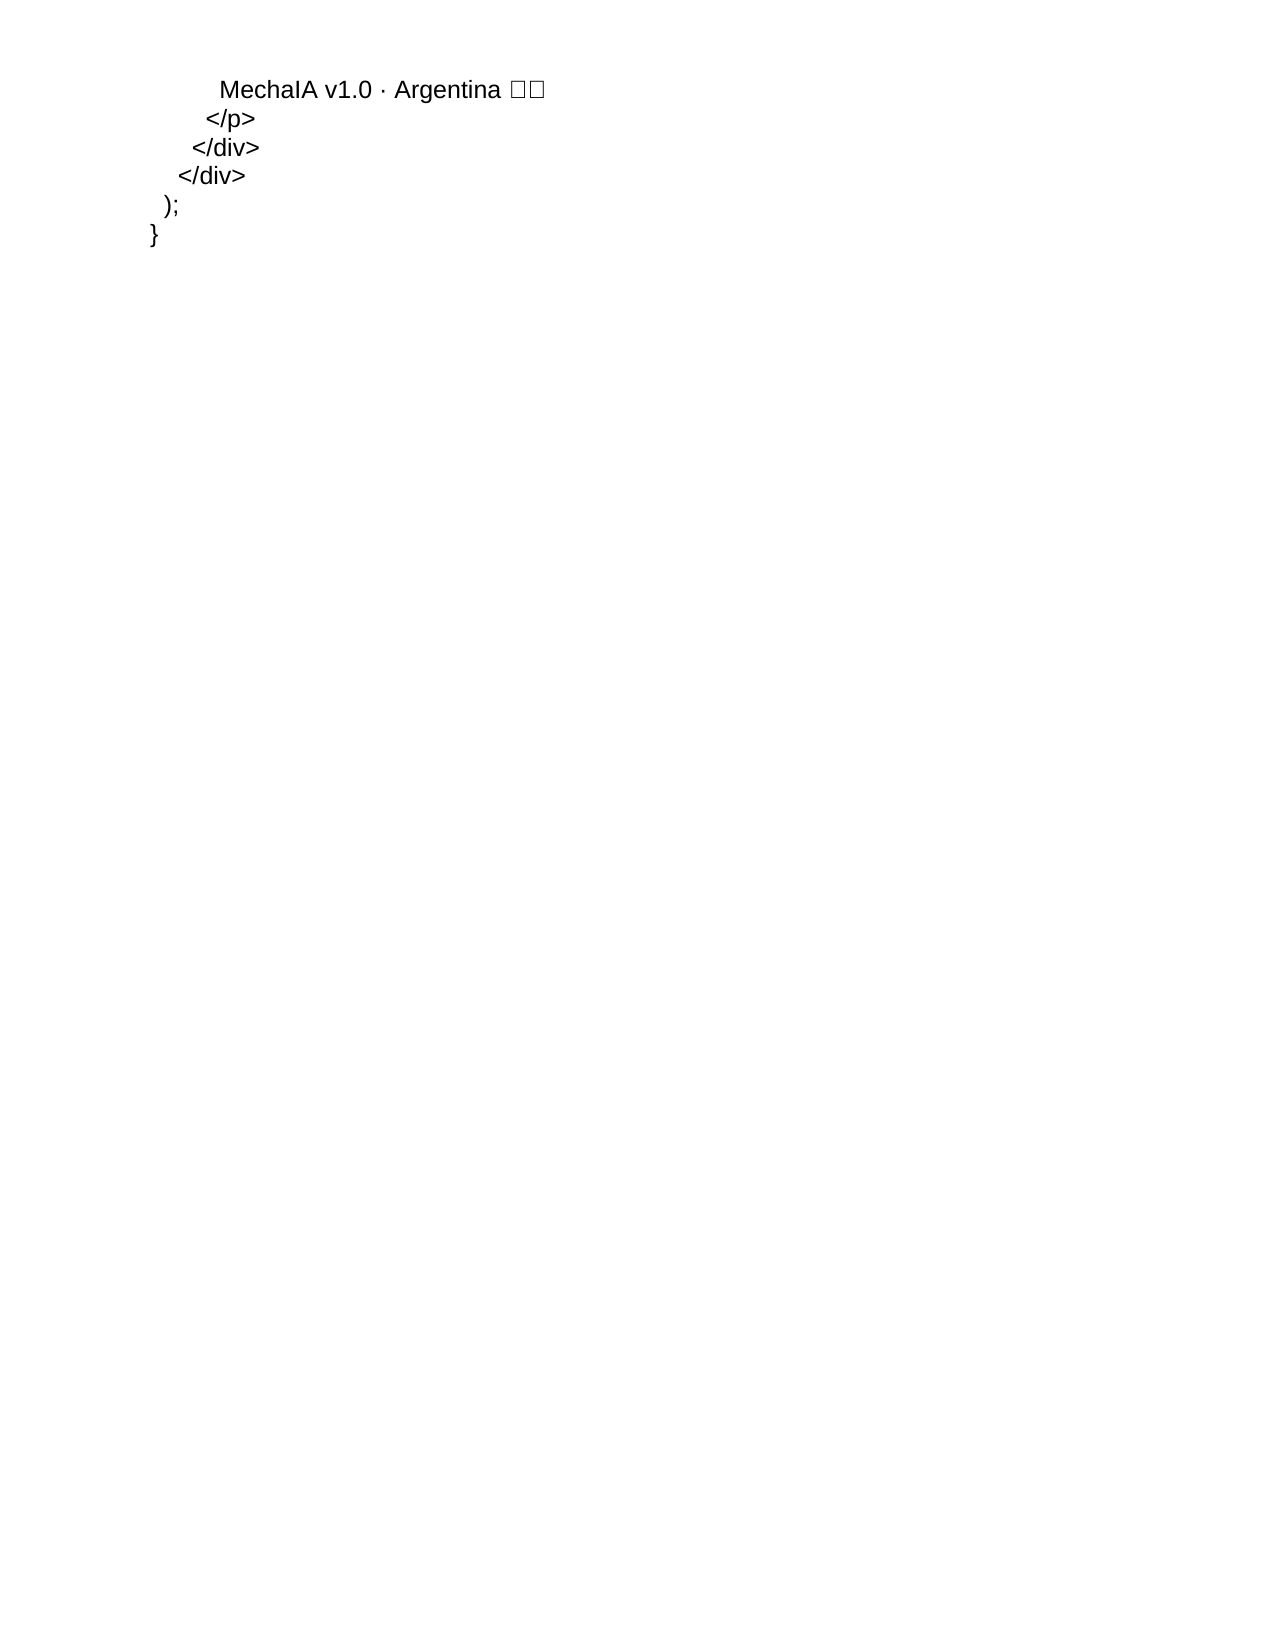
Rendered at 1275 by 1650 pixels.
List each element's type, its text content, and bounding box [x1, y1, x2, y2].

text </p> [150, 104, 1125, 132]
text } [150, 219, 1125, 247]
text MechaIA v1.0 · Argentina 🇦🇷 [150, 75, 1125, 104]
text </div> [150, 132, 1125, 161]
text ); [150, 190, 1125, 219]
text </div> [150, 161, 1125, 190]
